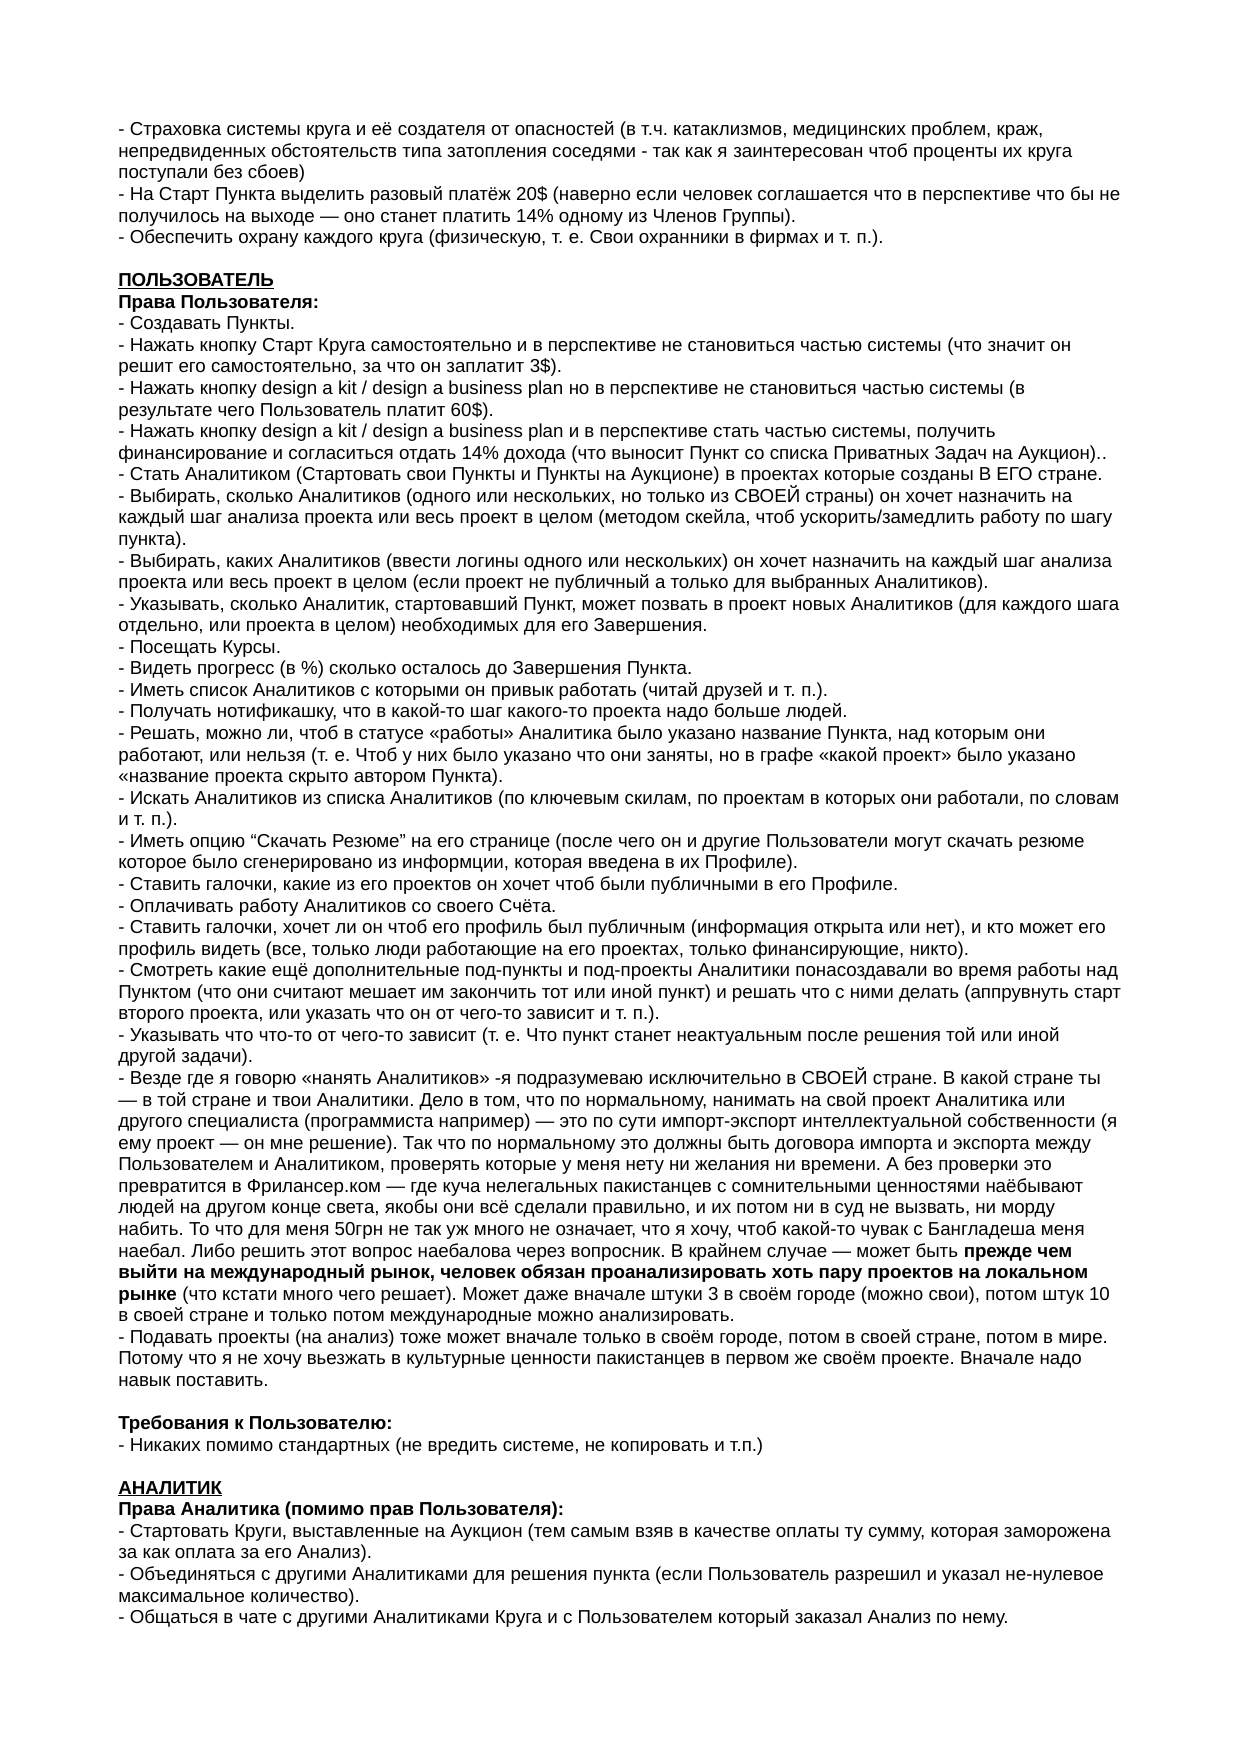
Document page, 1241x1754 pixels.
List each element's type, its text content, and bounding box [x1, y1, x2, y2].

text - Никаких помимо стандартных (не вредить системе, не копировать и т.п.) [118, 1433, 1122, 1455]
text - Создавать Пункты. [118, 312, 1122, 334]
text Требования к Пользователю: [118, 1412, 1122, 1433]
text - Стать Аналитиком (Стартовать свои Пункты и Пункты на Аукционе) в проектах которые созданы В ЕГО стране. [118, 463, 1122, 485]
text - На Старт Пункта выделить разовый платёж 20$ (наверно если человек соглашается что в перспективе что бы не получилось на выходе — оно станет платить 14% одному из Членов Группы). [118, 183, 1122, 226]
text ПОЛЬЗОВАТЕЛЬ [118, 269, 1122, 291]
text - Страховка системы круга и её создателя от опасностей (в т.ч. катаклизмов, медицинских проблем, краж, непредвиденных обстоятельств типа затопления соседями - так как я заинтересован чтоб проценты их круга поступали без сбоев) [118, 118, 1122, 183]
text - Объединяться с другими Аналитиками для решения пункта (если Пользователь разрешил и указал не-нулевое максимальное количество). [118, 1563, 1122, 1606]
text - Иметь опцию “Скачать Резюме” на его странице (после чего он и другие Пользователи могут скачать резюме которое было сгенерировано из информции, которая введена в их Профиле). [118, 830, 1122, 873]
text - Оплачивать работу Аналитиков со своего Счёта. [118, 894, 1122, 916]
text - Выбирать, сколько Аналитиков (одного или нескольких, но только из СВОЕЙ страны) он хочет назначить на каждый шаг анализа проекта или весь проект в целом (методом скейла, чтоб ускорить/замедлить работу по шагу пункта). [118, 485, 1122, 549]
text АНАЛИТИК [118, 1477, 1122, 1498]
text - Смотреть какие ещё дополнительные под-пункты и под-проекты Аналитики понасоздавали во время работы над Пунктом (что они считают мешает им закончить тот или иной пункт) и решать что с ними делать (аппрувнуть старт второго проекта, или указать что он от чего-то зависит и т. п.). [118, 959, 1122, 1024]
text Права Аналитика (помимо прав Пользователя): [118, 1498, 1122, 1520]
text - Указывать, сколько Аналитик, стартовавший Пункт, может позвать в проект новых Аналитиков (для каждого шага отдельно, или проекта в целом) необходимых для его Завершения. [118, 592, 1122, 636]
text - Обеспечить охрану каждого круга (физическую, т. е. Свои охранники в фирмах и т. п.). [118, 226, 1122, 247]
text - Выбирать, каких Аналитиков (ввести логины одного или нескольких) он хочет назначить на каждый шаг анализа проекта или весь проект в целом (если проект не публичный а только для выбранных Аналитиков). [118, 549, 1122, 592]
text - Нажать кнопку design a kit / design a business plan но в перспективе не становиться частью системы (в результате чего Пользователь платит 60$). [118, 377, 1122, 420]
text - Везде где я говорю «нанять Аналитиков» -я подразумеваю исключительно в СВОЕЙ стране. В какой стране ты — в той стране и твои Аналитики. Дело в том, что по нормальному, нанимать на свой проект Аналитика или другого специалиста (программиста например) — это по сути импорт-экспорт интеллектуальной собственности (я ему проект — он мне решение). Так что по нормальному это должны быть договора импорта и экспорта между Пользователем и Аналитиком, проверять которые у меня нету ни желания ни времени. А без проверки это превратится в Фрилансер.ком — где куча нелегальных пакистанцев с сомнительными ценностями наёбывают людей на другом конце света, якобы они всё сделали правильно, и их потом ни в суд не вызвать, ни морду набить. То что для меня 50грн не так уж много не означает, что я хочу, чтоб какой-то чувак с Бангладеша меня наебал. Либо решить этот вопрос наебалова через вопросник. В крайнем случае — может быть прежде чем выйти на международный рынок, человек обязан проанализировать хоть пару проектов на локальном рынке (что кстати много чего решает). Может даже вначале штуки 3 в своём городе (можно свои), потом штук 10 в своей стране и только потом международные можно анализировать. [118, 1067, 1122, 1326]
text - Получать нотификашку, что в какой-то шаг какого-то проекта надо больше людей. [118, 700, 1122, 722]
text - Посещать Курсы. [118, 636, 1122, 657]
text - Нажать кнопку Старт Круга самостоятельно и в перспективе не становиться частью системы (что значит он решит его самостоятельно, за что он заплатит 3$). [118, 334, 1122, 377]
text - Искать Аналитиков из списка Аналитиков (по ключевым скилам, по проектам в которых они работали, по словам и т. п.). [118, 787, 1122, 830]
text - Ставить галочки, какие из его проектов он хочет чтоб были публичными в его Профиле. [118, 873, 1122, 894]
text - Видеть прогресс (в %) сколько осталось до Завершения Пункта. [118, 657, 1122, 679]
text - Подавать проекты (на анализ) тоже может вначале только в своём городе, потом в своей стране, потом в мире. Потому что я не хочу вьезжать в культурные ценности пакистанцев в первом же своём проекте. Вначале надо навык поставить. [118, 1326, 1122, 1390]
text - Указывать что что-то от чего-то зависит (т. е. Что пункт станет неактуальным после решения той или иной другой задачи). [118, 1024, 1122, 1067]
text Права Пользователя: [118, 291, 1122, 312]
text - Ставить галочки, хочет ли он чтоб его профиль был публичным (информация открыта или нет), и кто может его профиль видеть (все, только люди работающие на его проектах, только финансирующие, никто). [118, 916, 1122, 959]
text - Иметь список Аналитиков с которыми он привык работать (читай друзей и т. п.). [118, 679, 1122, 700]
text - Стартовать Круги, выставленные на Аукцион (тем самым взяв в качестве оплаты ту сумму, которая заморожена за как оплата за его Анализ). [118, 1520, 1122, 1563]
text - Нажать кнопку design a kit / design a business plan и в перспективе стать частью системы, получить финансирование и согласиться отдать 14% дохода (что выносит Пункт со списка Приватных Задач на Аукцион).. [118, 420, 1122, 463]
text - Общаться в чате с другими Аналитиками Круга и с Пользователем который заказал Анализ по нему. [118, 1606, 1122, 1627]
text - Решать, можно ли, чтоб в статусе «работы» Аналитика было указано название Пункта, над которым они работают, или нельзя (т. е. Чтоб у них было указано что они заняты, но в графе «какой проект» было указано «название проекта скрыто автором Пункта). [118, 722, 1122, 787]
